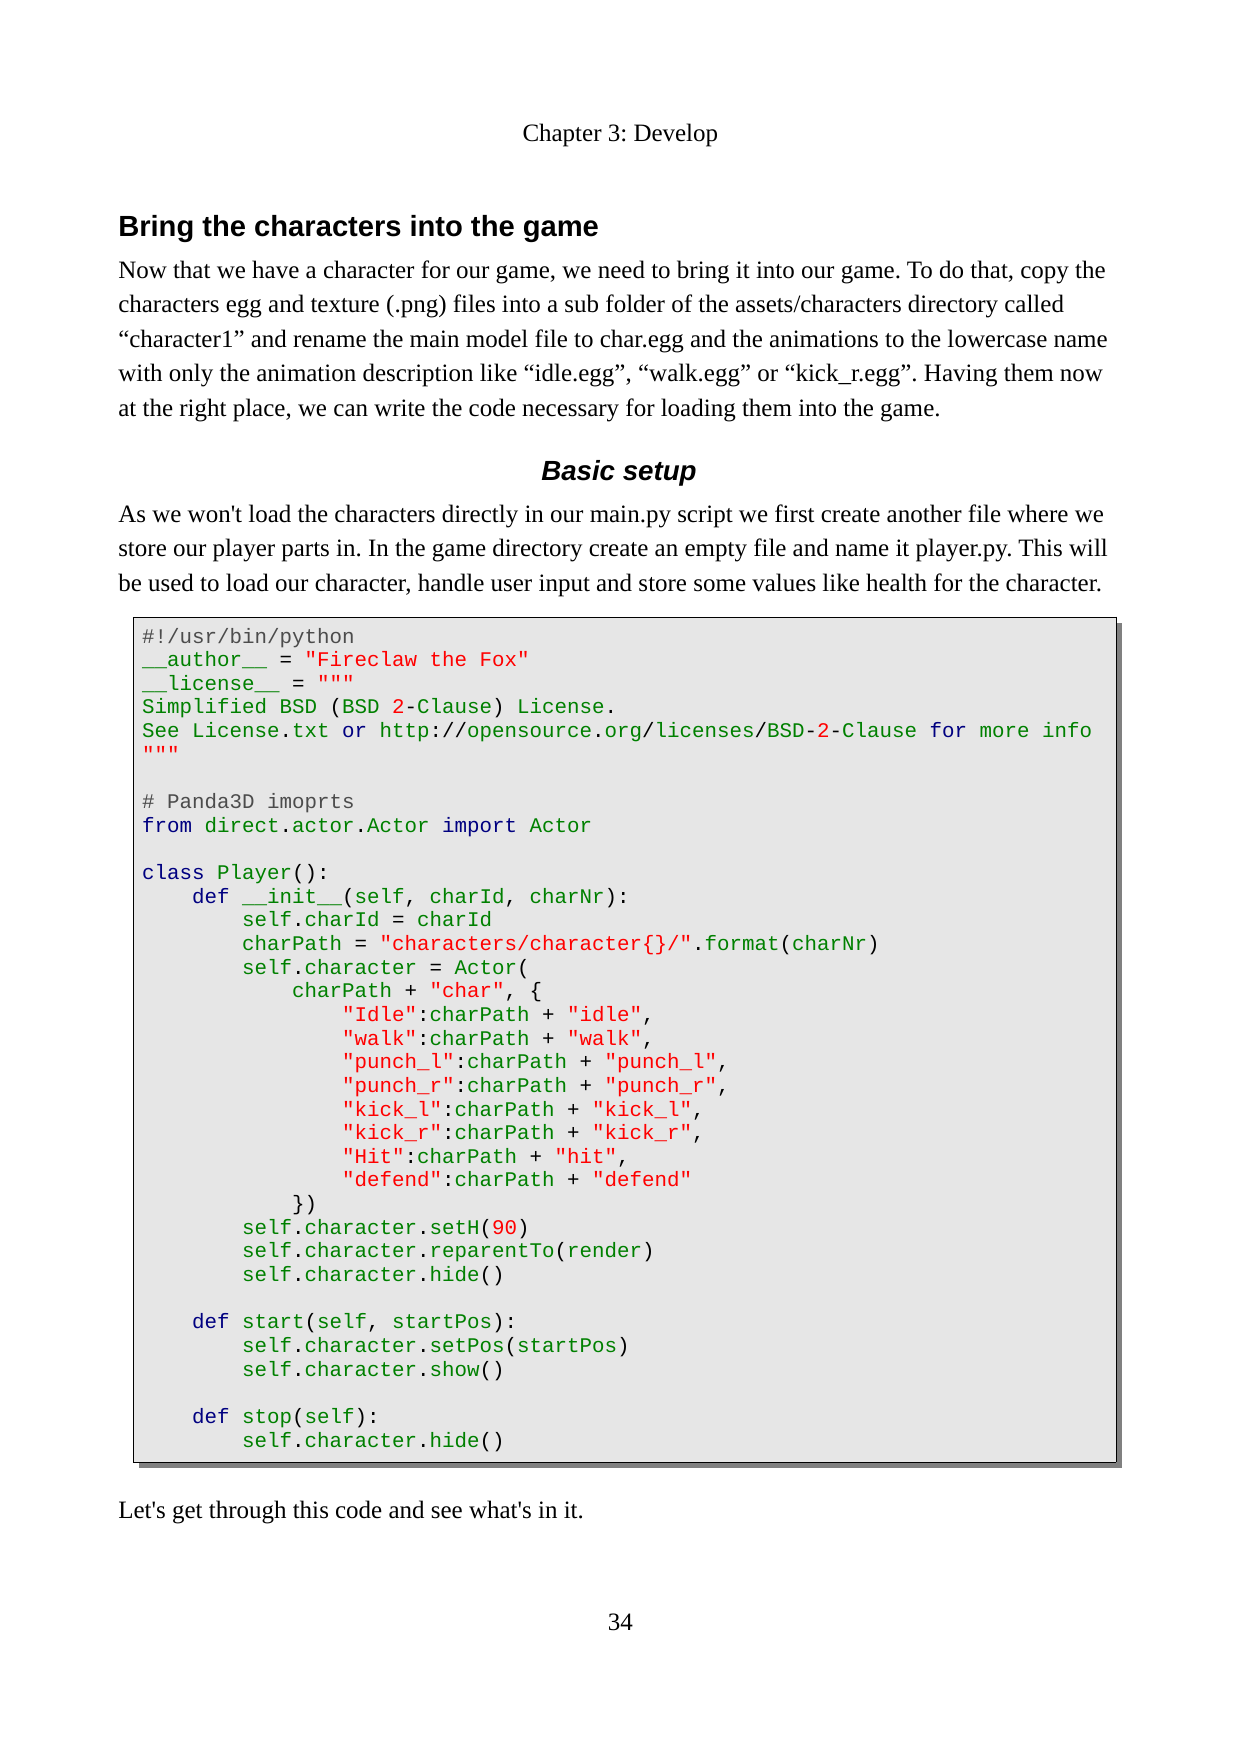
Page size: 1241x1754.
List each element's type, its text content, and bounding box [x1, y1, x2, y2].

text Simplified BSD (BSD 2-Clause) License. [134, 688, 1116, 711]
text "defend":charPath + "defend" [134, 1161, 1116, 1184]
text self.character.hide() [134, 1421, 1116, 1462]
text self.character.show() [134, 1350, 1116, 1373]
text See License.txt or http://opensource.org/licenses/BSD-2-Clause for more info [134, 711, 1116, 735]
text self.charId = charId [134, 900, 1116, 924]
text class Player(): [134, 853, 1116, 877]
subtitle Basic setup [118, 454, 1122, 486]
text "walk":charPath + "walk", [134, 1019, 1116, 1042]
text charPath + "char", { [134, 971, 1116, 995]
text self.character = Actor( [134, 948, 1116, 971]
text "punch_l":charPath + "punch_l", [134, 1042, 1116, 1066]
text """ [134, 735, 1116, 758]
text }) [134, 1184, 1116, 1208]
text Let's get through this code and see what's in it. [118, 1495, 1122, 1523]
text charPath = "characters/character{}/".format(charNr) [134, 924, 1116, 948]
text "punch_r":charPath + "punch_r", [134, 1066, 1116, 1089]
subtitle Bring the characters into the game [118, 209, 1122, 242]
text "Hit":charPath + "hit", [134, 1137, 1116, 1161]
text self.character.reparentTo(render) [134, 1231, 1116, 1255]
text self.character.setH(90) [134, 1208, 1116, 1231]
text #!/usr/bin/python [134, 618, 1116, 640]
text "kick_l":charPath + "kick_l", [134, 1089, 1116, 1113]
text def __init__(self, charId, charNr): [134, 877, 1116, 900]
text As we won't load the characters directly in our main.py script we first create another file where we store our player parts in. In the game directory create an empty file and name it player.py. This will be used to load our character, handle user input and store some values like health for the character. [118, 499, 1122, 596]
text self.character.setPos(startPos) [134, 1326, 1116, 1350]
text self.character.hide() [134, 1255, 1116, 1279]
text __author__ = "Fireclaw the Fox" [134, 640, 1116, 664]
text "kick_r":charPath + "kick_r", [134, 1113, 1116, 1137]
text # Panda3D imoprts [134, 782, 1116, 806]
text "Idle":charPath + "idle", [134, 995, 1116, 1019]
text Now that we have a character for our game, we need to bring it into our game. To do that, copy the characters egg and texture (.png) files into a sub folder of the assets/characters directory called “character1” and rename the main model file to char.egg and the animations to the lowercase name with only the animation description like “idle.egg”, “walk.egg” or “kick_r.egg”. Having them now at the right place, we can write the code necessary for loading them into the game. [118, 255, 1122, 421]
text __license__ = """ [134, 664, 1116, 688]
text def start(self, startPos): [134, 1302, 1116, 1326]
text from direct.actor.Actor import Actor [134, 806, 1116, 829]
text def stop(self): [134, 1397, 1116, 1421]
